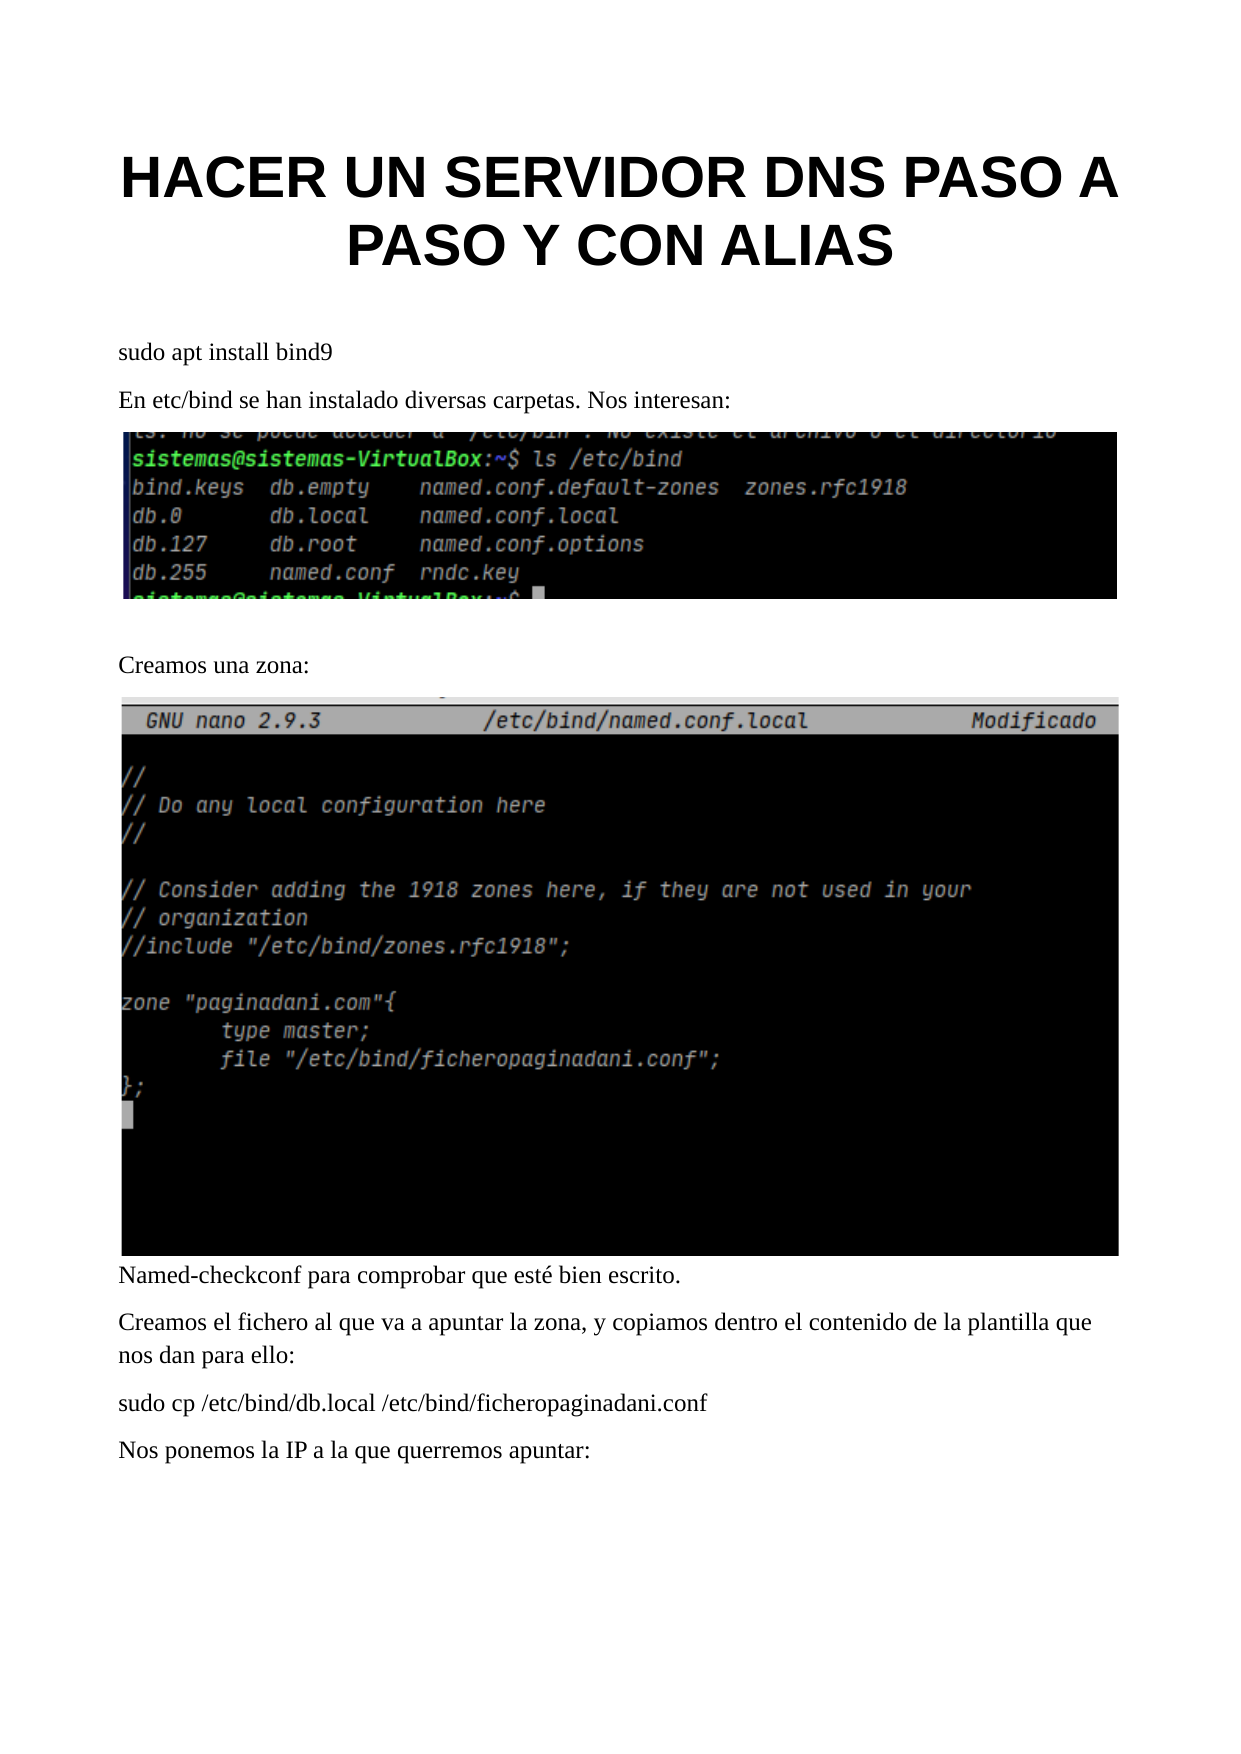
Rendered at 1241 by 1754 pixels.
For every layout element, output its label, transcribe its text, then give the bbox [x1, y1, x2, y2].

text sudo apt install bind9 [118, 337, 1122, 366]
text Named-checkconf para comprobar que esté bien escrito. [118, 1048, 1122, 1288]
text Creamos una zona: [118, 650, 1122, 679]
picture [123, 432, 1117, 599]
text sudo cp /etc/bind/db.local /etc/bind/ficheropaginadani.conf [118, 1388, 1122, 1417]
text Nos ponemos la IP a la que querremos apuntar: [118, 1436, 1122, 1464]
picture [121, 697, 1119, 1256]
text Creamos el fichero al que va a apuntar la zona, y copiamos dentro el contenido de la plantilla que nos dan para ello: [118, 1307, 1122, 1369]
text En etc/bind se han instalado diversas carpetas. Nos interesan: [118, 385, 1122, 414]
title HACER UN SERVIDOR DNS PASO A PASO Y CON ALIAS [118, 143, 1122, 277]
